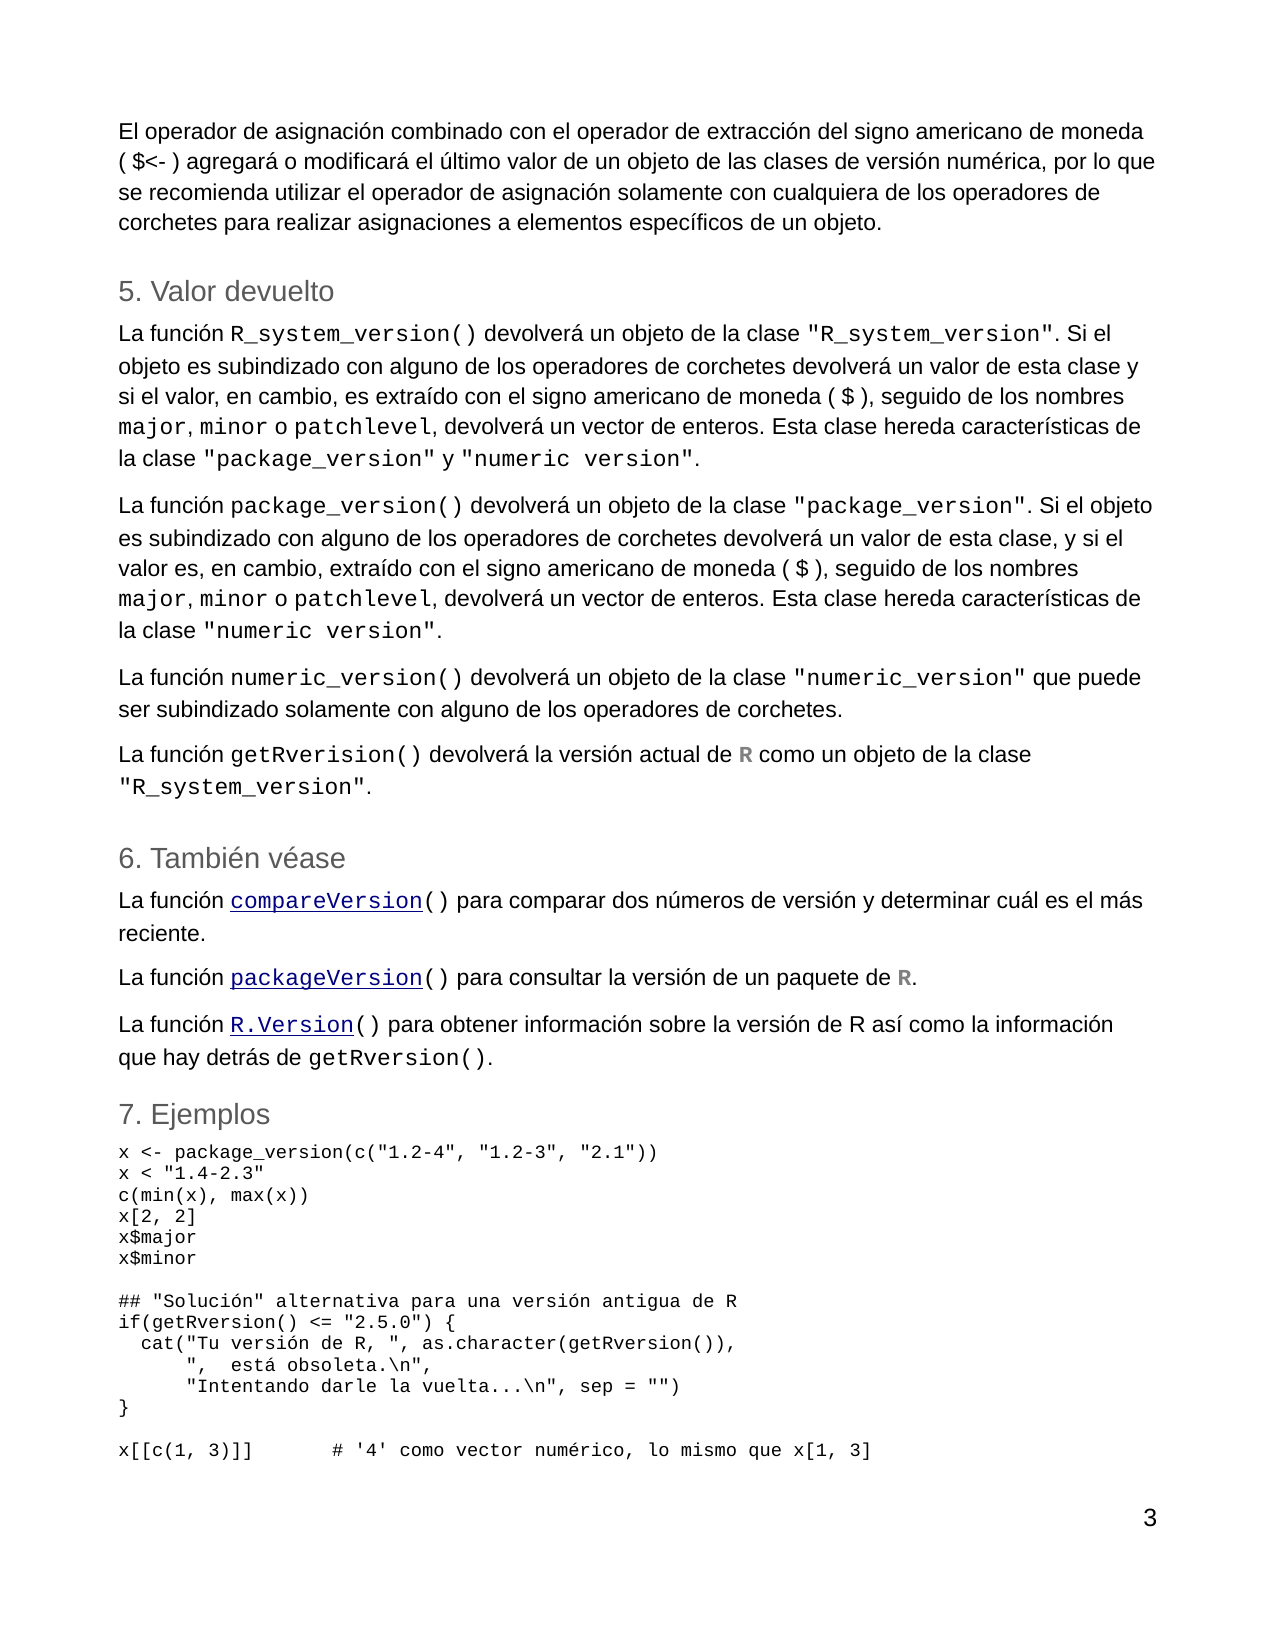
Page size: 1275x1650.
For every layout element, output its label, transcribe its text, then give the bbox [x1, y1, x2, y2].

text c(min(x), max(x)) [118, 1185, 1157, 1207]
text La función R_system_version() devolverá un objeto de la clase "R_system_version". Si el objeto es subindizado con alguno de los operadores de corchetes devolverá un valor de esta clase y si el valor, en cambio, es extraído con el signo americano de moneda ( $ ), seguido de los nombres major, minor o patchlevel, devolverá un vector de enteros. Esta clase hereda características de la clase "package_version" y "numeric version". [118, 320, 1157, 473]
text cat("Tu versión de R, ", as.character(getRversion()), [118, 1334, 1157, 1355]
text La función R.Version() para obtener información sobre la versión de R así como la información que hay detrás de getRversion(). [118, 1011, 1157, 1072]
text "Intentando darle la vuelta...\n", sep = "") [118, 1377, 1157, 1398]
subtitle 7. Ejemplos [118, 1097, 1157, 1130]
text x < "1.4-2.3" [118, 1164, 1157, 1185]
text x <- package_version(c("1.2-4", "1.2-3", "2.1")) [118, 1143, 1157, 1164]
subtitle 6. También véase [118, 841, 1157, 875]
text if(getRversion() <= "2.5.0") { [118, 1313, 1157, 1334]
text x[[c(1, 3)]] # '4' como vector numérico, lo mismo que x[1, 3] [118, 1440, 1157, 1462]
text x$major [118, 1228, 1157, 1249]
text La función numeric_version() devolverá un objeto de la clase "numeric_version" que puede ser subindizado solamente con alguno de los operadores de corchetes. [118, 664, 1157, 723]
text La función getRverision() devolverá la versión actual de R como un objeto de la clase "R_system_version". [118, 741, 1157, 802]
text La función package_version() devolverá un objeto de la clase "package_version". Si el objeto es subindizado con alguno de los operadores de corchetes devolverá un valor de esta clase, y si el valor es, en cambio, extraído con el signo americano de moneda ( $ ), seguido de los nombres major, minor o patchlevel, devolverá un vector de enteros. Esta clase hereda características de la clase "numeric version". [118, 492, 1157, 645]
text La función compareVersion() para comparar dos números de versión y determinar cuál es el más reciente. [118, 887, 1157, 946]
text ## "Solución" alternativa para una versión antigua de R [118, 1292, 1157, 1313]
subtitle 5. Valor devuelto [118, 274, 1157, 308]
text x[2, 2] [118, 1207, 1157, 1228]
text El operador de asignación combinado con el operador de extracción del signo americano de moneda ( $<- ) agregará o modificará el último valor de un objeto de las clases de versión numérica, por lo que se recomienda utilizar el operador de asignación solamente con cualquiera de los operadores de corchetes para realizar asignaciones a elementos específicos de un objeto. [118, 118, 1157, 235]
text } [118, 1398, 1157, 1419]
text La función packageVersion() para consultar la versión de un paquete de R. [118, 964, 1157, 993]
text ", está obsoleta.\n", [118, 1355, 1157, 1377]
text x$minor [118, 1249, 1157, 1270]
